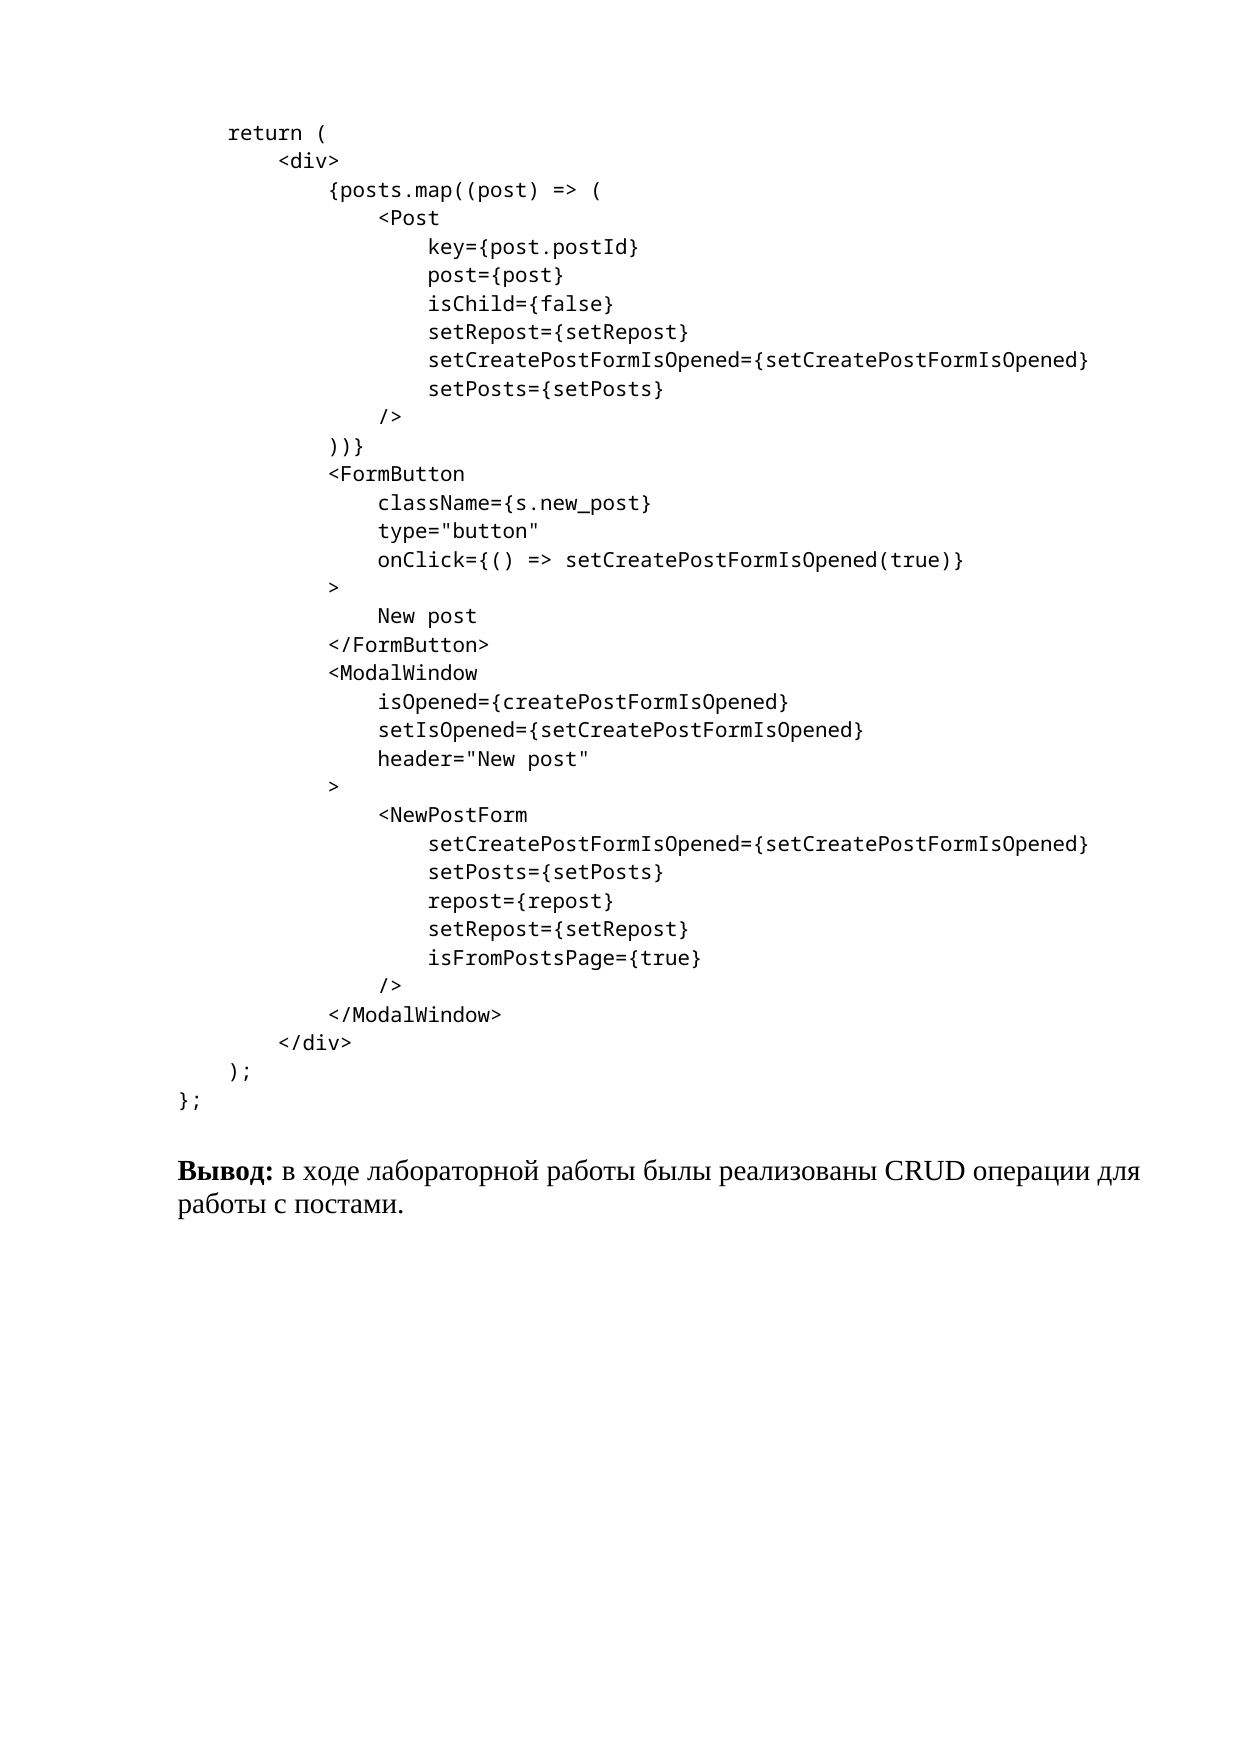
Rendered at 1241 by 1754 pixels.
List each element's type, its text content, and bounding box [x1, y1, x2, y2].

text isFromPostsPage={true} [177, 943, 1152, 971]
text </ModalWindow> [177, 1000, 1152, 1028]
text setPosts={setPosts} [177, 857, 1152, 886]
text /> [177, 402, 1152, 431]
text ))} [177, 431, 1152, 459]
text className={s.new_post} [177, 488, 1152, 516]
text </div> [177, 1028, 1152, 1057]
text Вывод: в ходе лабораторной работы былы реализованы CRUD операции для работы с постами. [177, 1153, 1152, 1220]
text isOpened={createPostFormIsOpened} [177, 687, 1152, 715]
text > [177, 573, 1152, 602]
text return ( [177, 118, 1152, 147]
text key={post.postId} [177, 232, 1152, 260]
text setPosts={setPosts} [177, 374, 1152, 402]
text ); [177, 1057, 1152, 1085]
text <NewPostForm [177, 801, 1152, 829]
text setRepost={setRepost} [177, 914, 1152, 943]
text <Post [177, 203, 1152, 232]
text header="New post" [177, 744, 1152, 772]
text {posts.map((post) => ( [177, 175, 1152, 203]
text New post [177, 602, 1152, 630]
text > [177, 772, 1152, 801]
text <FormButton [177, 459, 1152, 488]
text setCreatePostFormIsOpened={setCreatePostFormIsOpened} [177, 829, 1152, 857]
text setIsOpened={setCreatePostFormIsOpened} [177, 715, 1152, 744]
text setRepost={setRepost} [177, 317, 1152, 346]
text <ModalWindow [177, 658, 1152, 687]
text </FormButton> [177, 630, 1152, 658]
text }; [177, 1085, 1152, 1113]
text repost={repost} [177, 886, 1152, 914]
text isChild={false} [177, 289, 1152, 317]
text onClick={() => setCreatePostFormIsOpened(true)} [177, 545, 1152, 573]
text /> [177, 971, 1152, 1000]
text setCreatePostFormIsOpened={setCreatePostFormIsOpened} [177, 346, 1152, 374]
text post={post} [177, 260, 1152, 289]
text <div> [177, 147, 1152, 175]
text type="button" [177, 516, 1152, 545]
